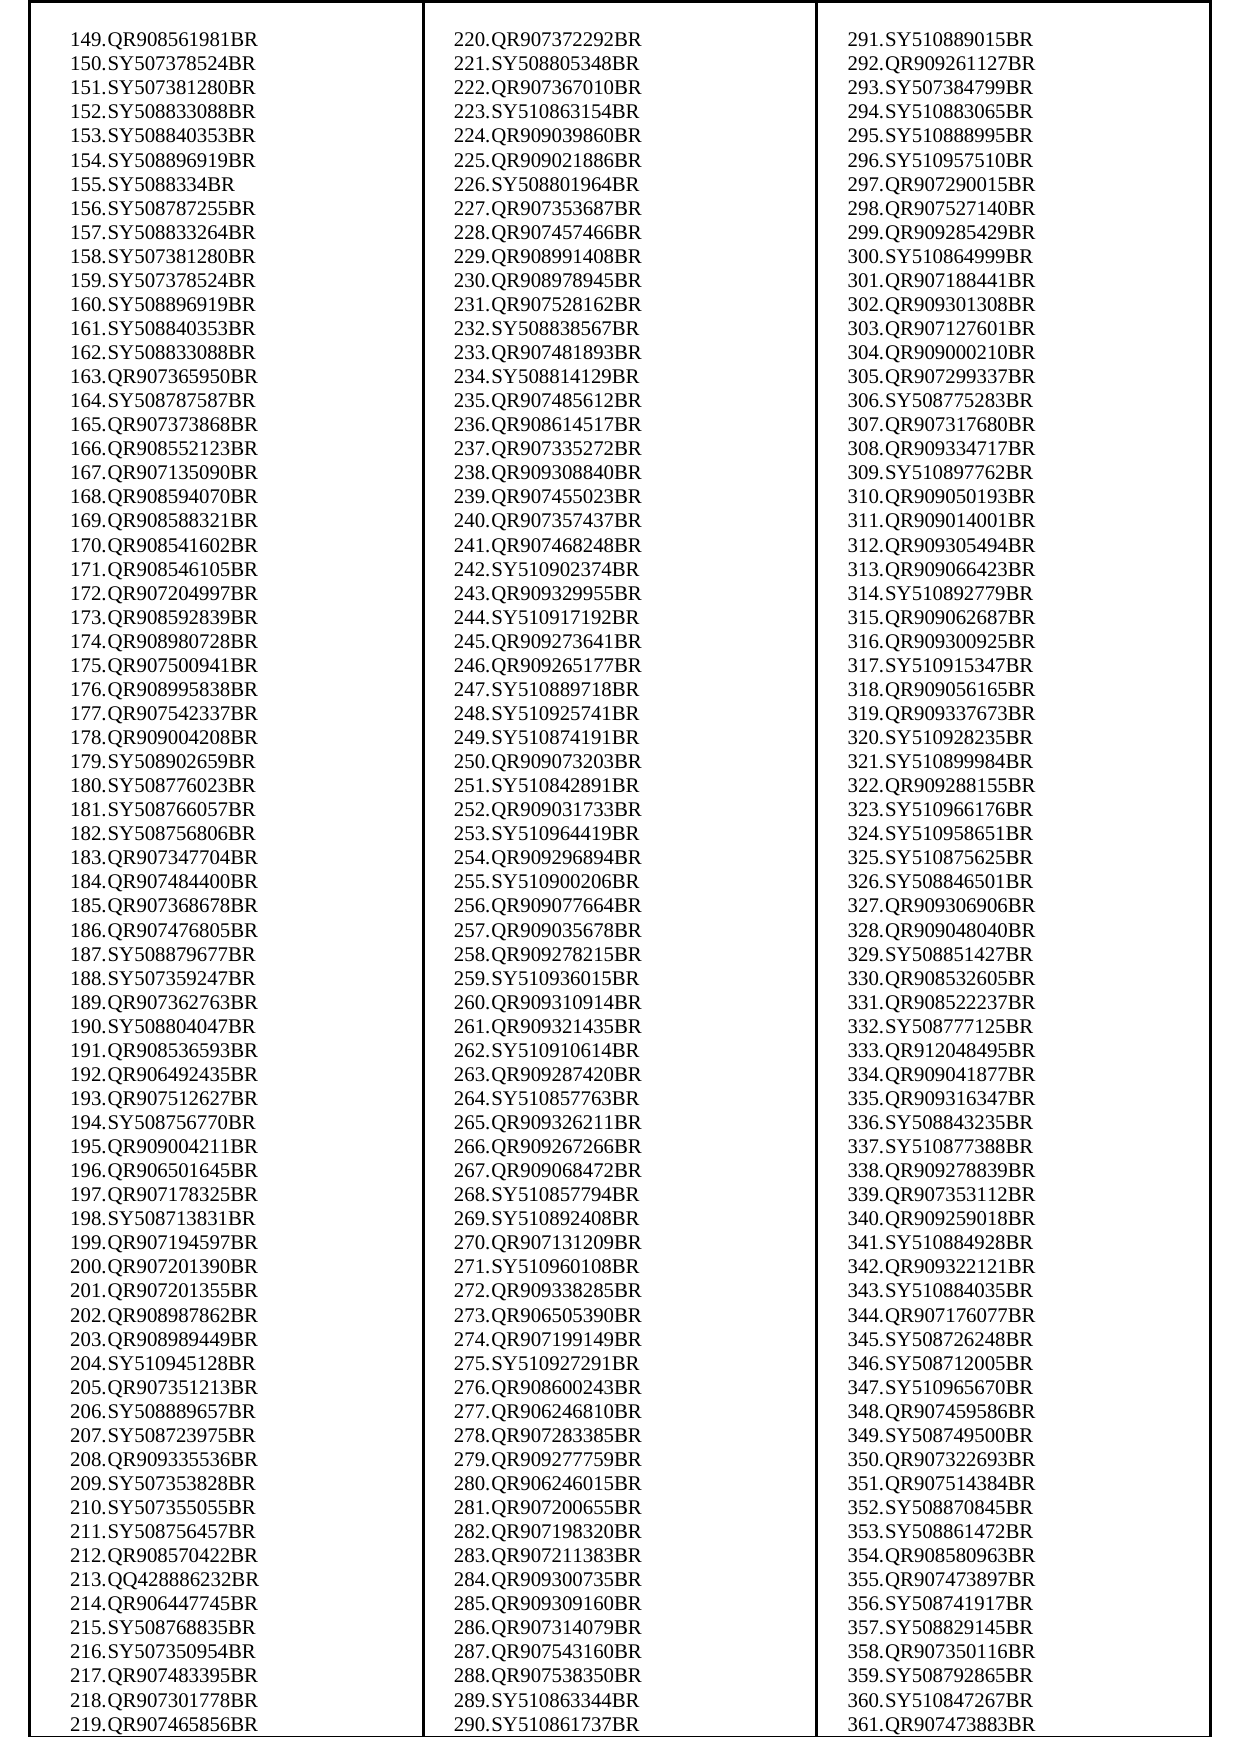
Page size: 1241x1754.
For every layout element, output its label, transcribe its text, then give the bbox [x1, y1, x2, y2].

table_cell SY508767622BR QR906489604BR QR907312651BR SY508780076BR QR907320542BR QR907519293BR SY510839552BR QR908988179BR QR908563259BR SY508732402BR QR908606334BR SY508879270BR SY510846479BR QR908551321BR QR907215558BR QR907146954BR QR907525855BR QR907137250BR QR908564325BR QR908574248BR SY508714103BR QR907476332BR QR907532723BR QR907496867BR QR907221575BR QR908594199BR QR907147331BR QR906504519BR SY507361078BR SY508867387BR QR907322486BR QR907463373BR QR907539545BR SY508775102BR SY508900882BR SY508886491BR SY508791799BR QR907481482BR SY508827051BR QR907548428BR QR908979849BR QR908980691BR SY508784135BR SY508743201BR SY508809319BR QR908582805BR QR908550516BR QR908564855BR QR907329008BR QR908561981BR SY507378524BR SY507381280BR SY508833088BR SY508840353BR SY508896919BR SY5088334BR SY508787255BR SY508833264BR SY507381280BR SY507378524BR SY508896919BR SY508840353BR SY508833088BR QR907365950BR SY508787587BR QR907373868BR QR908552123BR QR907135090BR QR908594070BR QR908588321BR QR908541602BR QR908546105BR QR907204997BR QR908592839BR QR908980728BR QR907500941BR QR908995838BR QR907542337BR QR909004208BR SY508902659BR SY508776023BR SY508766057BR SY508756806BR QR907347704BR QR907484400BR QR907368678BR QR907476805BR SY508879677BR SY507359247BR QR907362763BR SY508804047BR QR908536593BR QR906492435BR QR907512627BR SY508756770BR QR909004211BR QR906501645BR QR907178325BR SY508713831BR QR907194597BR QR907201390BR QR907201355BR QR908987862BR QR908989449BR SY510945128BR QR907351213BR SY508889657BR SY508723975BR QR909335536BR SY507353828BR SY507355055BR SY508756457BR QR908570422BR QQ428886232BR QR906447745BR SY508768835BR SY507350954BR QR907483395BR QR907301778BR QR907465856BR SY508764325BR QR906326668BR QR906325336BR SY508830373BR QR909330975BR SY508777196BR QQ428885152BR SY510934669BR SY507292267BR SY510864795BR SY510946582BR SY507353862BR SY507379547BR SY508750335BR QR907144321BR QR906248461BR QR912055045BR TI937886027BR TI937885976BR QR912054178BR SY510948393BR QR909344285BR QQ428885206BR SY510935284BR SY500433172BR QR912054076BR SY507196504BR SY508903124BR QR909055978BR SY508905876BR SY510946145BR [31, 3, 422, 1736]
table_cell QR908544970BR SY508908183BR QR908564515BR QR907342018BR QR907296392BR SY508759609BR QQ428886161BR QQ428886189BR QQ428886135BR QR908597751BR SY508709956BR SY508718136BR QR907131243BR QR907127093BR SY508744459BR QR906512360BR SY510850116BR SY508759056BR QR906491214BR SY508751021BR SY507347059BR QQ428885183BR QR906469057BR QR908595089BR SY508871191BR QR908543807BR SY508893223BR QR908569870BR QR908602757BR QR907213659BR QR906463054BR QR907195867BR QR907541946BR SY502108661BR QR900631103BR QR907471383BR SY508750975BR QR907340326BR SY508818219BR SY508821345BR QR907150993BR QR907351187BR QR907345751BR QR907500045BR QR907334555BR SY508770459BR QR907128655BR QR906488609BR SY508867206BR QR907372292BR SY508805348BR QR907367010BR SY510863154BR QR909039860BR QR909021886BR SY508801964BR QR907353687BR QR907457466BR QR908991408BR QR908978945BR QR907528162BR SY508838567BR QR907481893BR SY508814129BR QR907485612BR QR908614517BR QR907335272BR QR909308840BR QR907455023BR QR907357437BR QR907468248BR SY510902374BR QR909329955BR SY510917192BR QR909273641BR QR909265177BR SY510889718BR SY510925741BR SY510874191BR QR909073203BR SY510842891BR QR909031733BR SY510964419BR QR909296894BR SY510900206BR QR909077664BR QR909035678BR QR909278215BR SY510936015BR QR909310914BR QR909321435BR SY510910614BR QR909287420BR SY510857763BR QR909326211BR QR909267266BR QR909068472BR SY510857794BR SY510892408BR QR907131209BR SY510960108BR QR909338285BR QR906505390BR QR907199149BR SY510927291BR QR908600243BR QR906246810BR QR907283385BR QR909277759BR QR906246015BR QR907200655BR QR907198320BR QR907211383BR QR909300735BR QR909309160BR QR907314079BR QR907543160BR QR907538350BR SY510863344BR SY510861737BR [425, 3, 815, 1736]
table_cell QR906284490BR QR906457819BR QR909009284BR QR907333413BR SY507383728BR SY507367257BR QR908983004BR QR906481089BR SY508855242BR QR907544125BR QR908547857BR SY508903668BR QR907552878BR SY507365168BR SY508796884BR QR907487220BR QR908568605BR QR908550198BR QR907370314BR Y508859902BR QR908542205BR QR908616186BR SY508841305BR QR907326222BR SY508789282BR SY508773146BR QR908539864BR QR907510569BR SY508841985BR QR907531586BR QR906489051BR QR907300335BR SY508800031BR SY508795570BR QR907340785BR QR908984296BR SY508878230BR QR908985393BR QR907499877BR QR907500031BR SY508859037BR QR907550832BR SY508857844BR QR907187684BR SY507367725BR SY508710835BR QR907194393BR SY507381850BR SY507378895BR QR906453176BR SY510889015BR QR909261127BR SY507384799BR SY510883065BR SY510888995BR SY510957510BR QR907290015BR QR907527140BR QR909285429BR SY510864999BR QR907188441BR QR909301308BR QR907127601BR QR909000210BR QR907299337BR SY508775283BR QR907317680BR QR909334717BR SY510897762BR QR909050193BR QR909014001BR QR909305494BR QR909066423BR SY510892779BR QR909062687BR QR909300925BR SY510915347BR QR909056165BR QR909337673BR SY510928235BR SY510899984BR QR909288155BR SY510966176BR SY510958651BR SY510875625BR SY508846501BR QR909306906BR QR909048040BR SY508851427BR QR908532605BR QR908522237BR SY508777125BR QR912048495BR QR909041877BR QR909316347BR SY508843235BR SY510877388BR QR909278839BR QR907353112BR QR909259018BR SY510884928BR QR909322121BR SY510884035BR QR907176077BR SY508726248BR SY508712005BR SY510965670BR QR907459586BR SY508749500BR QR907322693BR QR907514384BR SY508870845BR SY508861472BR QR908580963BR QR907473897BR SY508741917BR SY508829145BR QR907350116BR SY508792865BR SY510847267BR QR907473883BR [818, 3, 1209, 1736]
